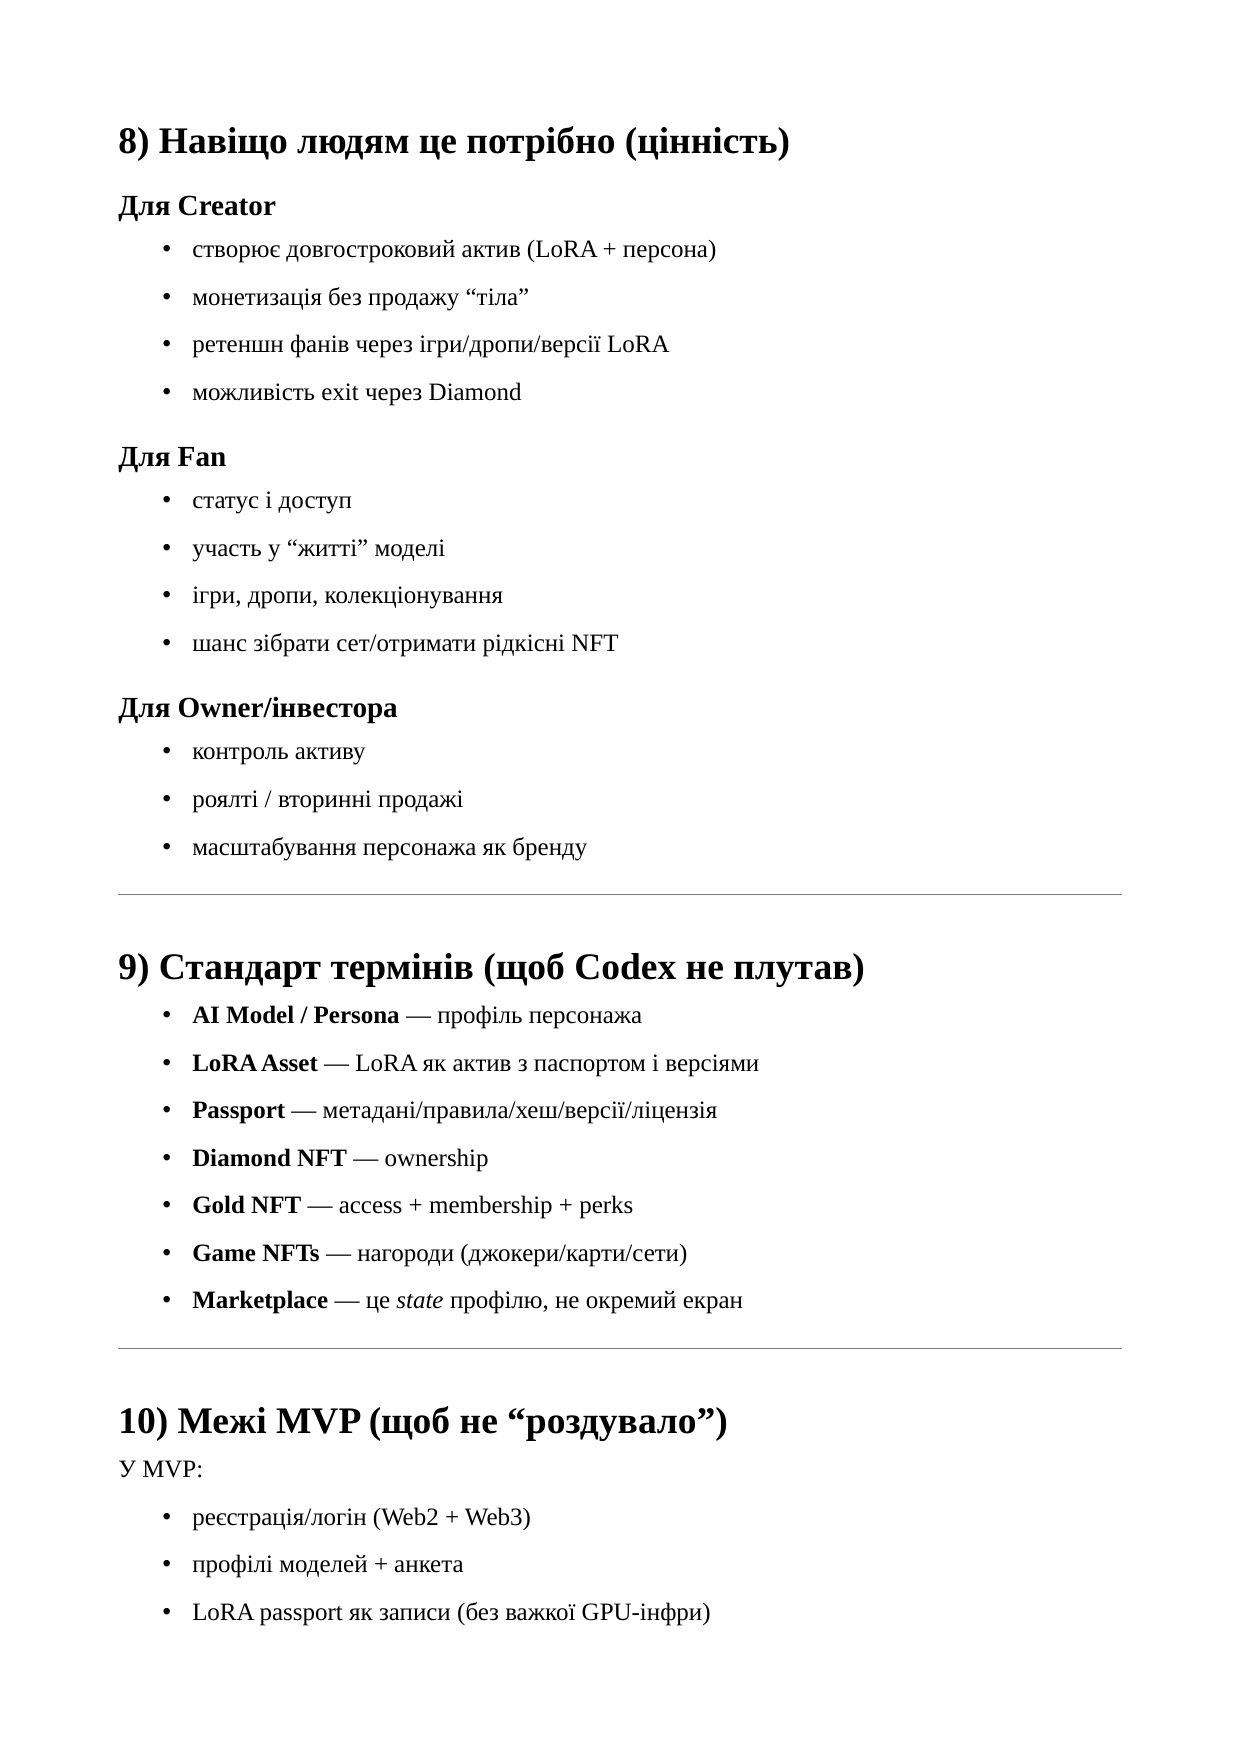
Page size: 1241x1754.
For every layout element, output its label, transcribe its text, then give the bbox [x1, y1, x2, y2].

list LoRA Asset — LoRA як актив з паспортом і версіями [162, 1048, 1122, 1076]
list ігри, дропи, колекціонування [162, 581, 1122, 609]
subtitle 8) Навіщо людям це потрібно (цінність) [118, 118, 1122, 161]
list Gold NFT — access + membership + perks [162, 1190, 1122, 1219]
list монетизація без продажу “тіла” [162, 282, 1122, 311]
list LoRA passport як записи (без важкої GPU-інфри) [162, 1597, 1122, 1626]
list масштабування персонажа як бренду [162, 832, 1122, 860]
subtitle 9) Стандарт термінів (щоб Codex не плутав) [118, 944, 1122, 987]
list реєстрація/логін (Web2 + Web3) [162, 1502, 1122, 1530]
subtitle 10) Межі MVP (щоб не “роздувало”) [118, 1398, 1122, 1441]
list статус і доступ [162, 485, 1122, 514]
subtitle Для Creator [118, 188, 1122, 222]
list Game NFTs — нагороди (джокери/карти/сети) [162, 1238, 1122, 1267]
list Diamond NFT — ownership [162, 1143, 1122, 1172]
list Passport — метадані/правила/хеш/версії/ліцензія [162, 1095, 1122, 1124]
list можливість exit через Diamond [162, 377, 1122, 406]
text У MVP: [118, 1454, 1122, 1483]
list профілі моделей + анкета [162, 1549, 1122, 1578]
list роялті / вторинні продажі [162, 784, 1122, 813]
subtitle Для Owner/інвестора [118, 690, 1122, 724]
list шанс зібрати сет/отримати рідкісні NFT [162, 628, 1122, 657]
list Marketplace — це state профілю, не окремий екран [162, 1286, 1122, 1314]
list створює довгостроковий актив (LoRA + персона) [162, 234, 1122, 263]
list контроль активу [162, 736, 1122, 765]
list AI Model / Persona — профіль персонажа [162, 1000, 1122, 1029]
list участь у “житті” моделі [162, 533, 1122, 562]
list ретеншн фанів через ігри/дропи/версії LoRA [162, 329, 1122, 358]
subtitle Для Fan [118, 439, 1122, 473]
